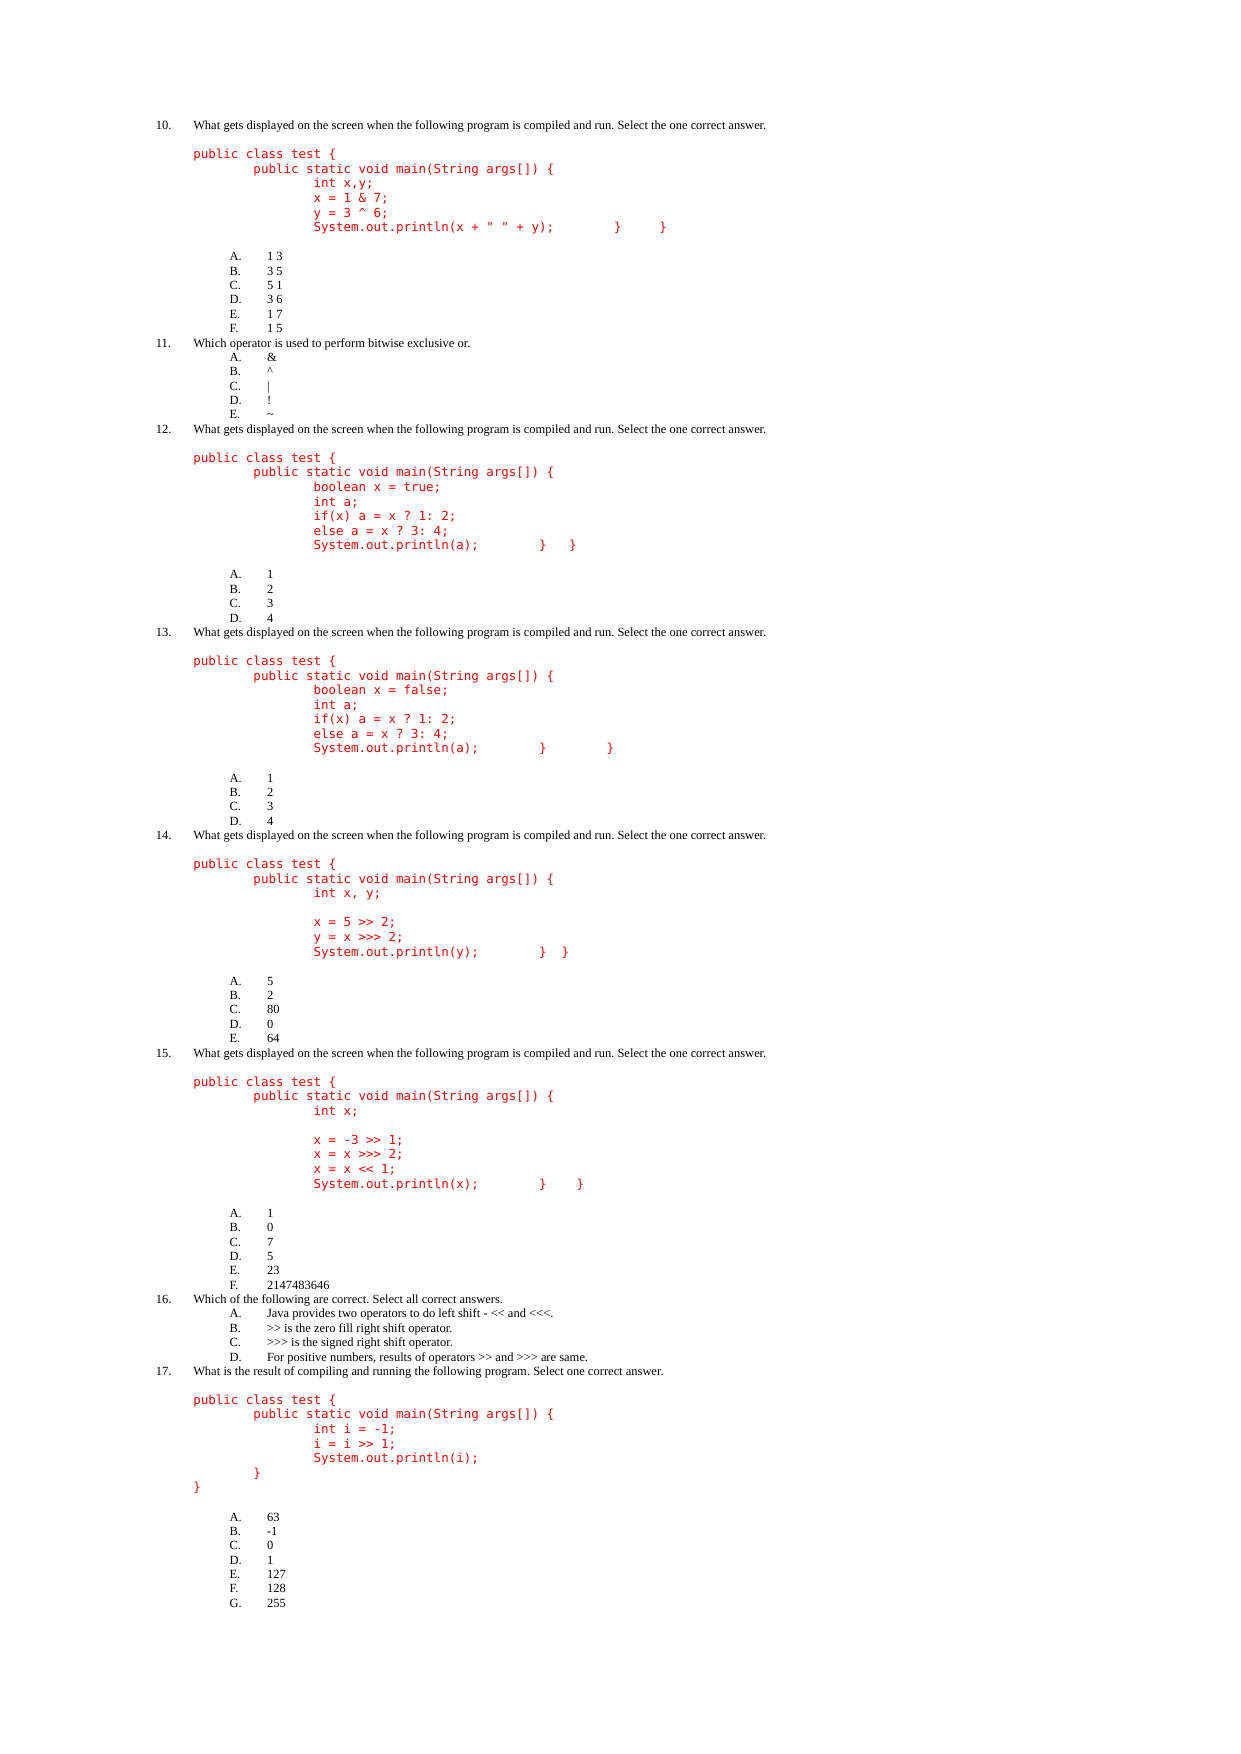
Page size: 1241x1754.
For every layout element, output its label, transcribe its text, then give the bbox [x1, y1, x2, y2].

list 4 [229, 813, 1122, 828]
list 3 6 [229, 292, 1122, 307]
list >> is the zero fill right shift operator. [229, 1321, 1122, 1335]
list ~ [229, 407, 1122, 422]
list Which of the following are correct. Select all correct answers. [156, 1292, 1122, 1306]
list System.out.println(a); } } [156, 538, 1122, 553]
list x = x << 1; [156, 1162, 1122, 1176]
list What gets displayed on the screen when the following program is compiled and run. Select the one correct answer. [156, 118, 1122, 132]
list 3 [229, 596, 1122, 610]
list What gets displayed on the screen when the following program is compiled and run. Select the one correct answer. [156, 1045, 1122, 1060]
list public static void main(String args[]) { [156, 465, 1122, 480]
list -1 [229, 1524, 1122, 1538]
list } [156, 1466, 1122, 1480]
list Which operator is used to perform bitwise exclusive or. [156, 335, 1122, 350]
list 255 [229, 1596, 1122, 1610]
list 1 [229, 567, 1122, 582]
list 3 [229, 799, 1122, 813]
list int x; [156, 1103, 1122, 1118]
list int i = -1; [156, 1422, 1122, 1436]
list 2 [229, 785, 1122, 799]
list int a; [156, 697, 1122, 712]
list int x, y; [156, 886, 1122, 901]
list int a; [156, 494, 1122, 509]
list if(x) a = x ? 1: 2; [156, 509, 1122, 523]
list System.out.println(y); } } [156, 944, 1122, 959]
list public static void main(String args[]) { [156, 1407, 1122, 1422]
list 127 [229, 1567, 1122, 1581]
list 0 [229, 1220, 1122, 1234]
list Java provides two operators to do left shift - << and <<<. [229, 1306, 1122, 1321]
list 5 [229, 973, 1122, 988]
list x = x >>> 2; [156, 1147, 1122, 1162]
list ^ [229, 364, 1122, 378]
list int x,y; [156, 176, 1122, 191]
list y = 3 ^ 6; [156, 205, 1122, 220]
list public class test { [156, 1393, 1122, 1407]
list else a = x ? 3: 4; [156, 523, 1122, 538]
list 1 [229, 1206, 1122, 1220]
list 1 3 [229, 249, 1122, 263]
list public class test { [156, 147, 1122, 162]
list & [229, 350, 1122, 364]
list What gets displayed on the screen when the following program is compiled and run. Select the one correct answer. [156, 625, 1122, 639]
list System.out.println(x); } } [156, 1176, 1122, 1191]
list System.out.println(i); [156, 1451, 1122, 1466]
list boolean x = false; [156, 683, 1122, 697]
list 4 [229, 610, 1122, 625]
list 0 [229, 1017, 1122, 1031]
list 1 5 [229, 321, 1122, 335]
list What gets displayed on the screen when the following program is compiled and run. Select the one correct answer. [156, 422, 1122, 436]
list System.out.println(a); } } [156, 741, 1122, 756]
list 5 1 [229, 278, 1122, 292]
list else a = x ? 3: 4; [156, 727, 1122, 741]
list public class test { [156, 1074, 1122, 1089]
list 2 [229, 582, 1122, 596]
list x = -3 >> 1; [156, 1133, 1122, 1147]
list For positive numbers, results of operators >> and >>> are same. [229, 1349, 1122, 1364]
list public static void main(String args[]) { [156, 1089, 1122, 1103]
list x = 5 >> 2; [156, 915, 1122, 930]
list 63 [229, 1509, 1122, 1524]
list public class test { [156, 654, 1122, 668]
list 1 7 [229, 307, 1122, 321]
list 1 [229, 770, 1122, 785]
list public static void main(String args[]) { [156, 668, 1122, 683]
list | [229, 378, 1122, 393]
list 2 [229, 988, 1122, 1002]
list } [156, 1480, 1122, 1495]
list 5 [229, 1249, 1122, 1263]
list System.out.println(x + " " + y); } } [156, 220, 1122, 234]
list boolean x = true; [156, 480, 1122, 494]
list 7 [229, 1234, 1122, 1249]
list ! [229, 393, 1122, 407]
list x = 1 & 7; [156, 191, 1122, 205]
list y = x >>> 2; [156, 930, 1122, 944]
list 80 [229, 1002, 1122, 1017]
list public static void main(String args[]) { [156, 871, 1122, 886]
list public static void main(String args[]) { [156, 162, 1122, 176]
list i = i >> 1; [156, 1436, 1122, 1451]
list public class test { [156, 857, 1122, 871]
list 1 [229, 1552, 1122, 1567]
list What gets displayed on the screen when the following program is compiled and run. Select the one correct answer. [156, 828, 1122, 842]
list >>> is the signed right shift operator. [229, 1335, 1122, 1349]
list 128 [229, 1581, 1122, 1596]
list 2147483646 [229, 1277, 1122, 1292]
list 23 [229, 1263, 1122, 1277]
list if(x) a = x ? 1: 2; [156, 712, 1122, 727]
list 64 [229, 1031, 1122, 1045]
list 0 [229, 1538, 1122, 1552]
list 3 5 [229, 263, 1122, 278]
list What is the result of compiling and running the following program. Select one correct answer. [156, 1364, 1122, 1378]
list public class test { [156, 451, 1122, 465]
